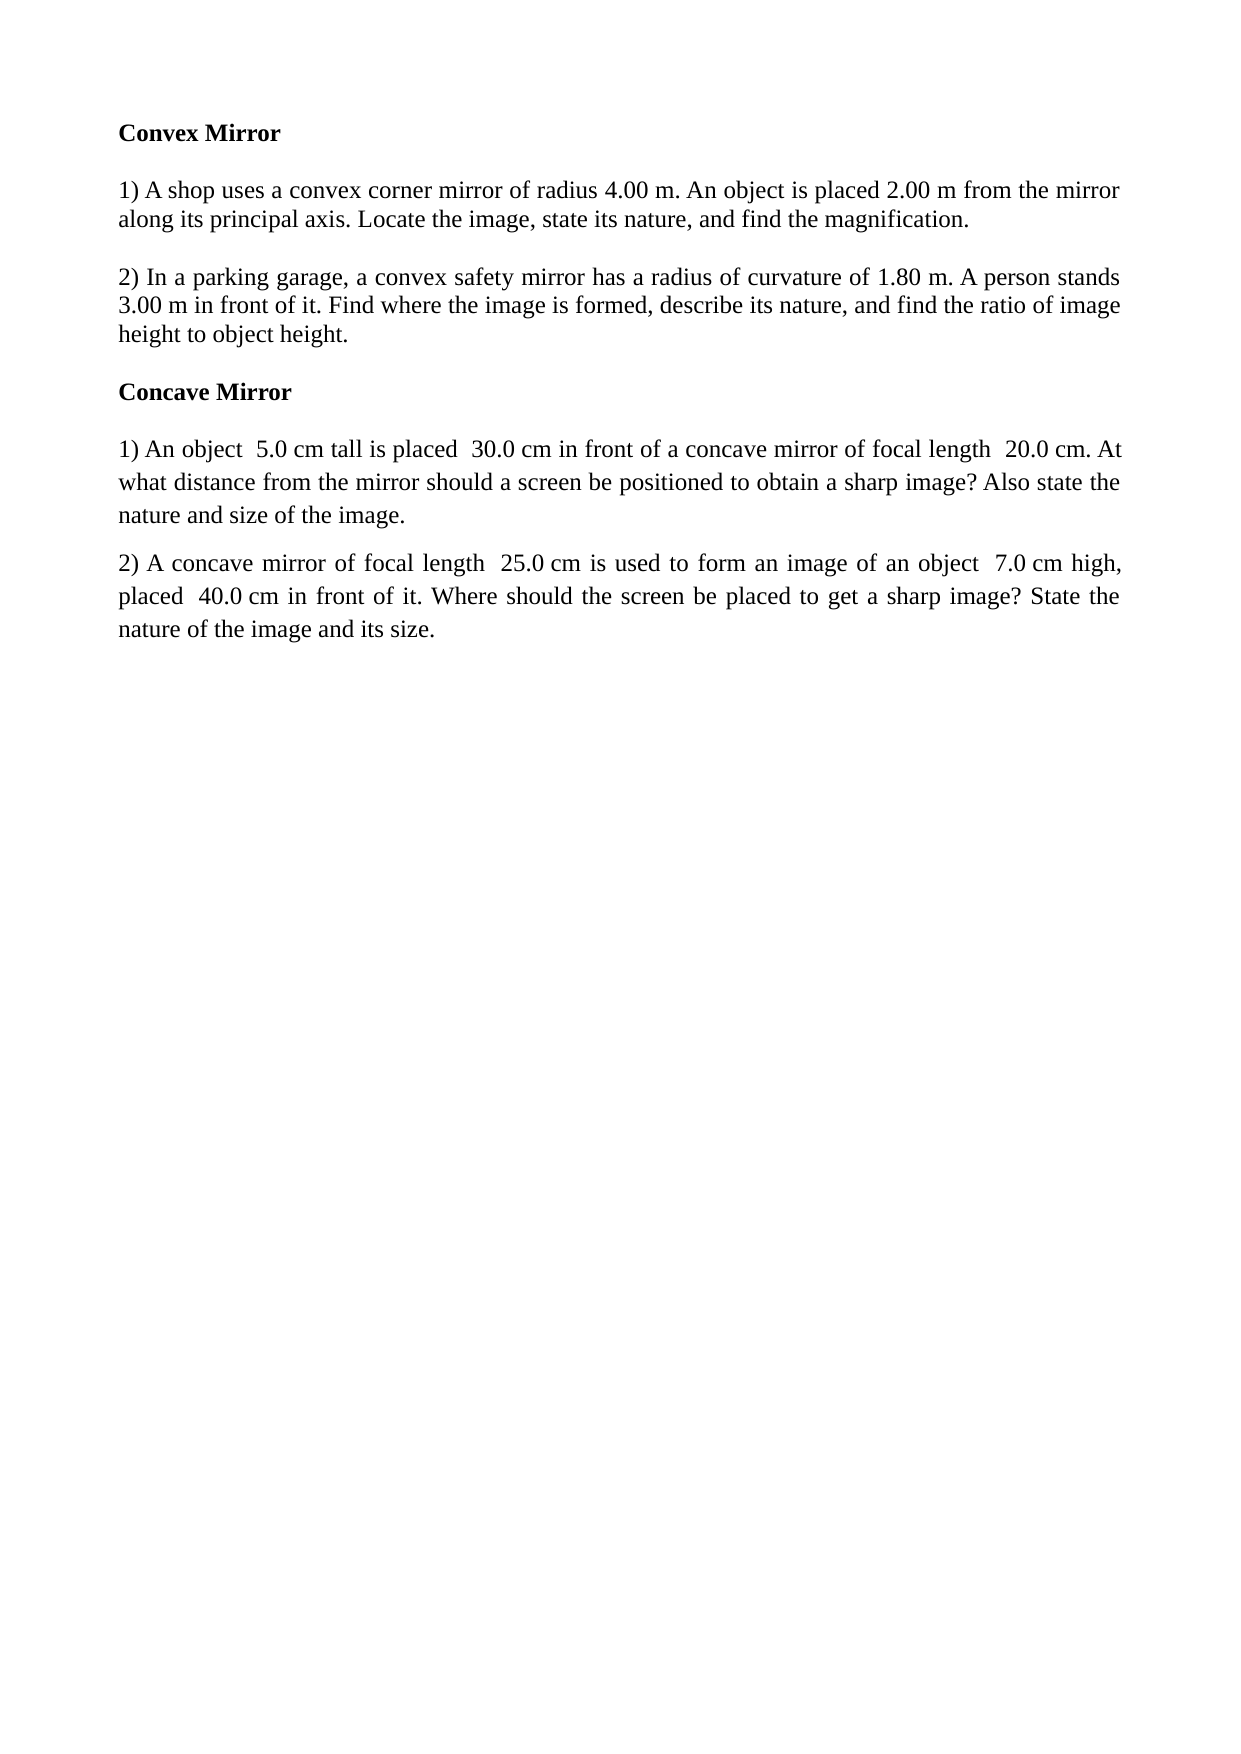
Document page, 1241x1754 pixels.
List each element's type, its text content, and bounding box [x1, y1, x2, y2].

text 1) A shop uses a convex corner mirror of radius 4.00 m. An object is placed 2.00 m from the mirror along its principal axis. Locate the image, state its nature, and find the magnification. [118, 176, 1122, 233]
text 2) A concave mirror of focal length 25.0 cm is used to form an image of an object 7.0 cm high, placed 40.0 cm in front of it. Where should the screen be placed to get a sharp image? State the nature of the image and its size. [118, 548, 1122, 643]
text Concave Mirror [118, 377, 1122, 406]
text 1) An object 5.0 cm tall is placed 30.0 cm in front of a concave mirror of focal length 20.0 cm. At what distance from the mirror should a screen be positioned to obtain a sharp image? Also state the nature and size of the image. [118, 434, 1122, 529]
text 2) In a parking garage, a convex safety mirror has a radius of curvature of 1.80 m. A person stands 3.00 m in front of it. Find where the image is formed, describe its nature, and find the ratio of image height to object height. [118, 262, 1122, 348]
text Convex Mirror [118, 118, 1122, 147]
